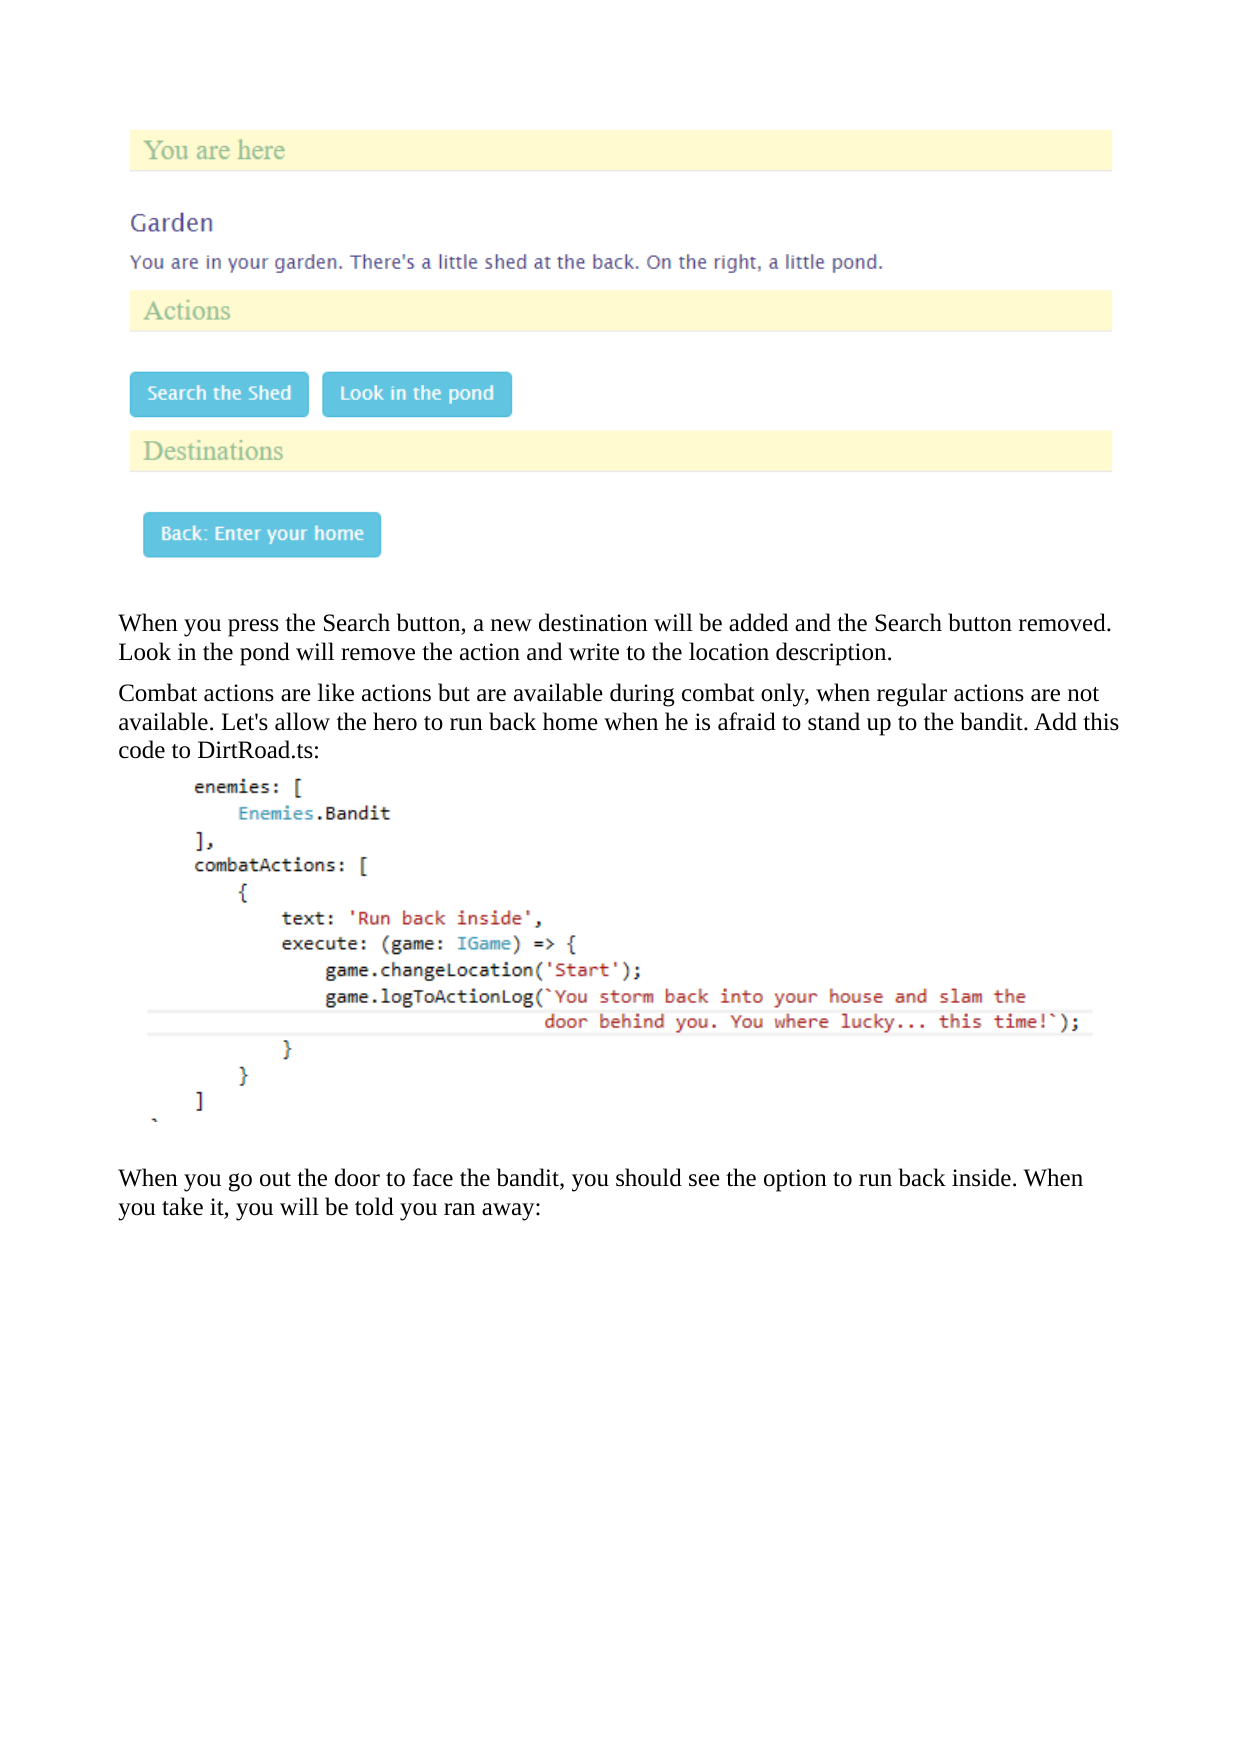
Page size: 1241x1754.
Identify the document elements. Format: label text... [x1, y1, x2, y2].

picture [118, 118, 1123, 567]
text Combat actions are like actions but are available during combat only, when regular actions are not available. Let's allow the hero to run back home when he is afraid to stand up to the bandit. Add this code to DirtRoad.ts: [118, 678, 1122, 764]
text When you press the Search button, a new destination will be added and the Search button removed. Look in the pond will remove the action and write to the location description. [118, 608, 1122, 665]
picture [147, 776, 1093, 1122]
text When you go out the door to face the bandit, you should see the option to run back inside. When you take it, you will be told you ran away: [118, 1163, 1122, 1221]
